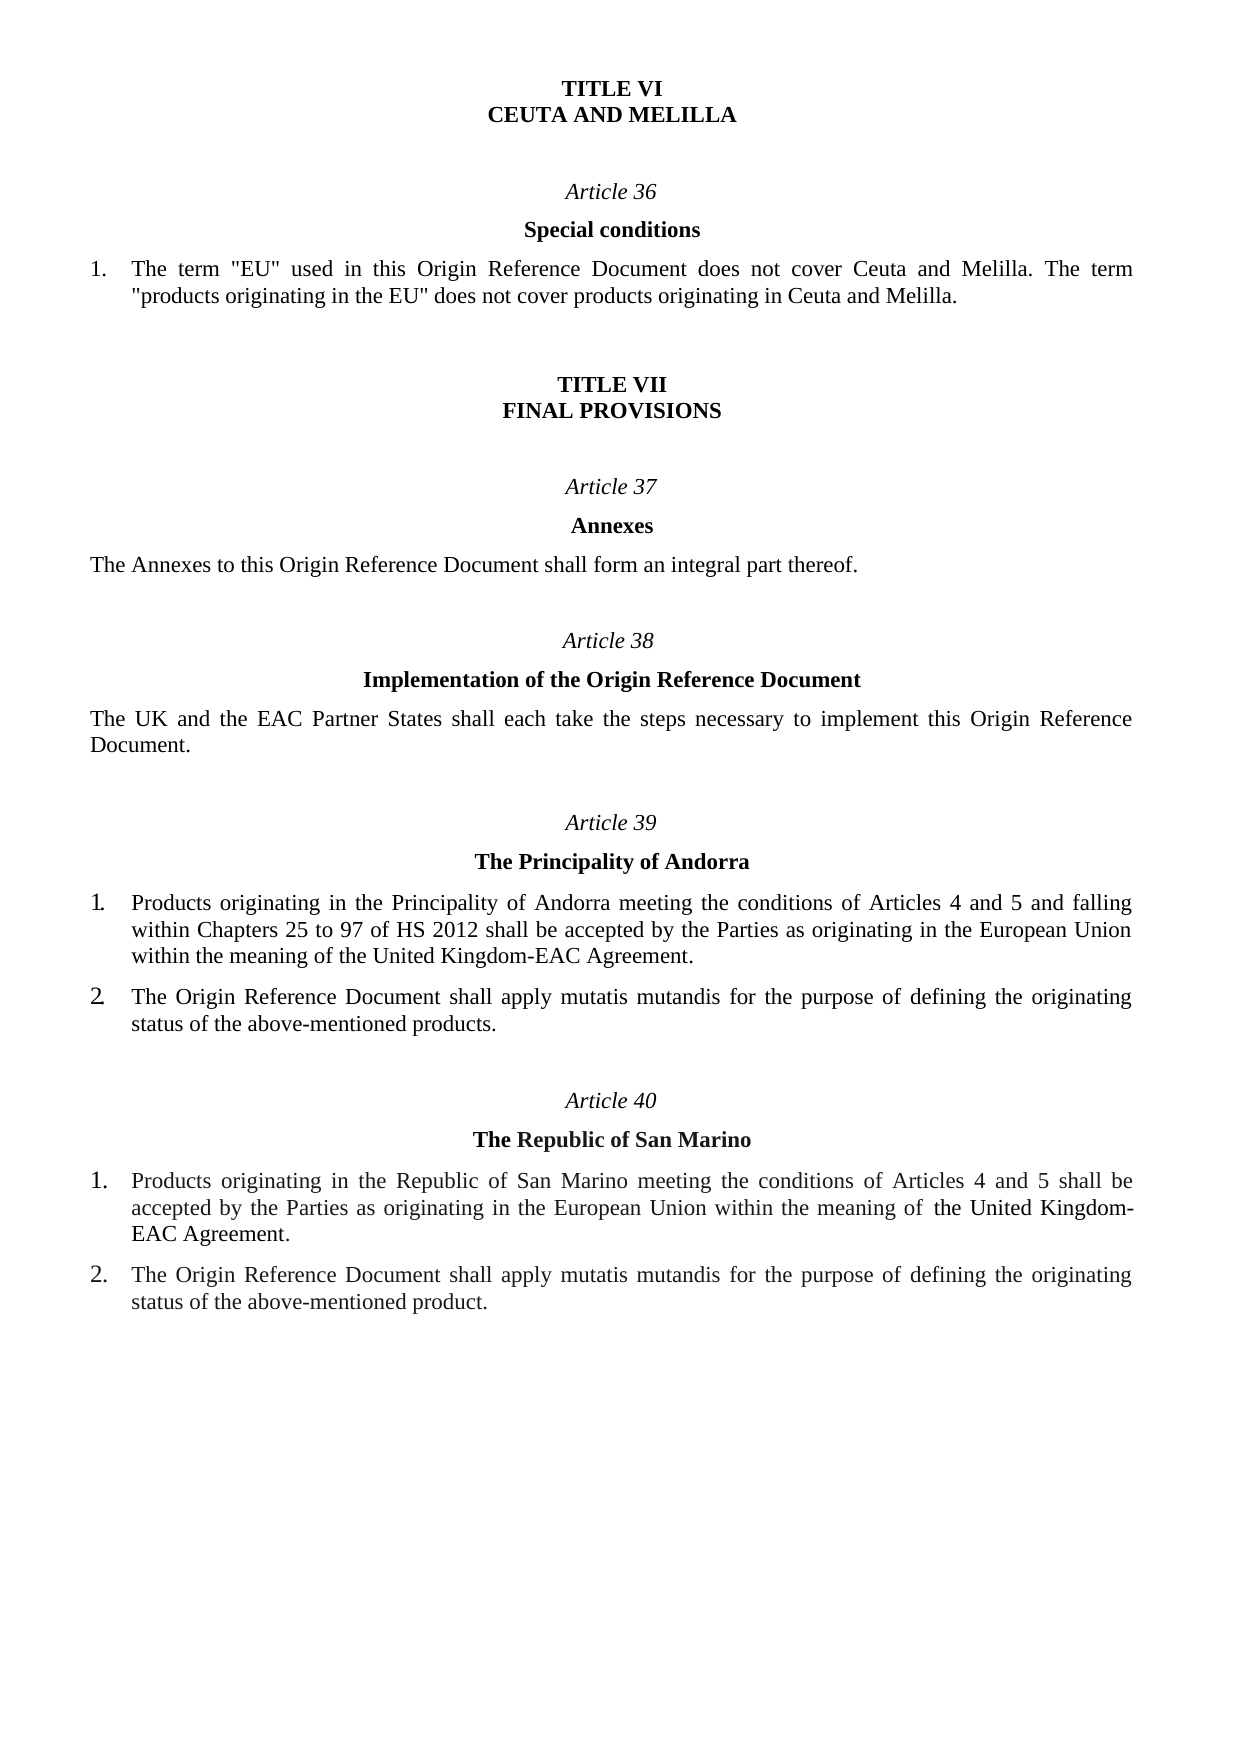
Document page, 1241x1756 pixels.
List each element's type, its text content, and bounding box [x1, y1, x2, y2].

subtitle TITLE VII FINAL PROVISIONS [90, 371, 1134, 423]
text Implementation of the Origin Reference Document [90, 666, 1134, 693]
list Products originating in the Republic of San Marino meeting the conditions of Articles 4 and 5 shall be accepted by the Parties as originating in the European Union within the meaning of the United Kingdom-EAC Agreement. [90, 1165, 1134, 1247]
text Article 39 [90, 809, 1134, 836]
text The Republic of San Marino [90, 1126, 1134, 1153]
text The Annexes to this Origin Reference Document shall form an integral part thereof. [90, 551, 1134, 577]
list The Origin Reference Document shall apply mutatis mutandis for the purpose of defining the originating status of the above-mentioned products. [90, 981, 1134, 1036]
subtitle TITLE VI CEUTA AND MELILLA [90, 75, 1134, 128]
text The UK and the EAC Partner States shall each take the steps necessary to implement this Origin Reference Document. [90, 705, 1134, 758]
text Annexes [90, 512, 1134, 539]
text Special conditions [90, 217, 1134, 243]
subtitle Article 36 [90, 178, 1134, 204]
list The Origin Reference Document shall apply mutatis mutandis for the purpose of defining the originating status of the above-mentioned product. [90, 1259, 1134, 1314]
subtitle Article 38 [90, 627, 1134, 654]
text The Principality of Andorra [90, 848, 1134, 874]
list The term "EU" used in this Origin Reference Document does not cover Ceuta and Melilla. The term "products originating in the EU" does not cover products originating in Ceuta and Melilla. [90, 256, 1134, 308]
text Article 40 [90, 1087, 1134, 1114]
list Products originating in the Principality of Andorra meeting the conditions of Articles 4 and 5 and falling within Chapters 25 to 97 of HS 2012 shall be accepted by the Parties as originating in the European Union within the meaning of the United Kingdom-EAC Agreement. [90, 887, 1134, 968]
subtitle Article 37 [90, 473, 1134, 500]
